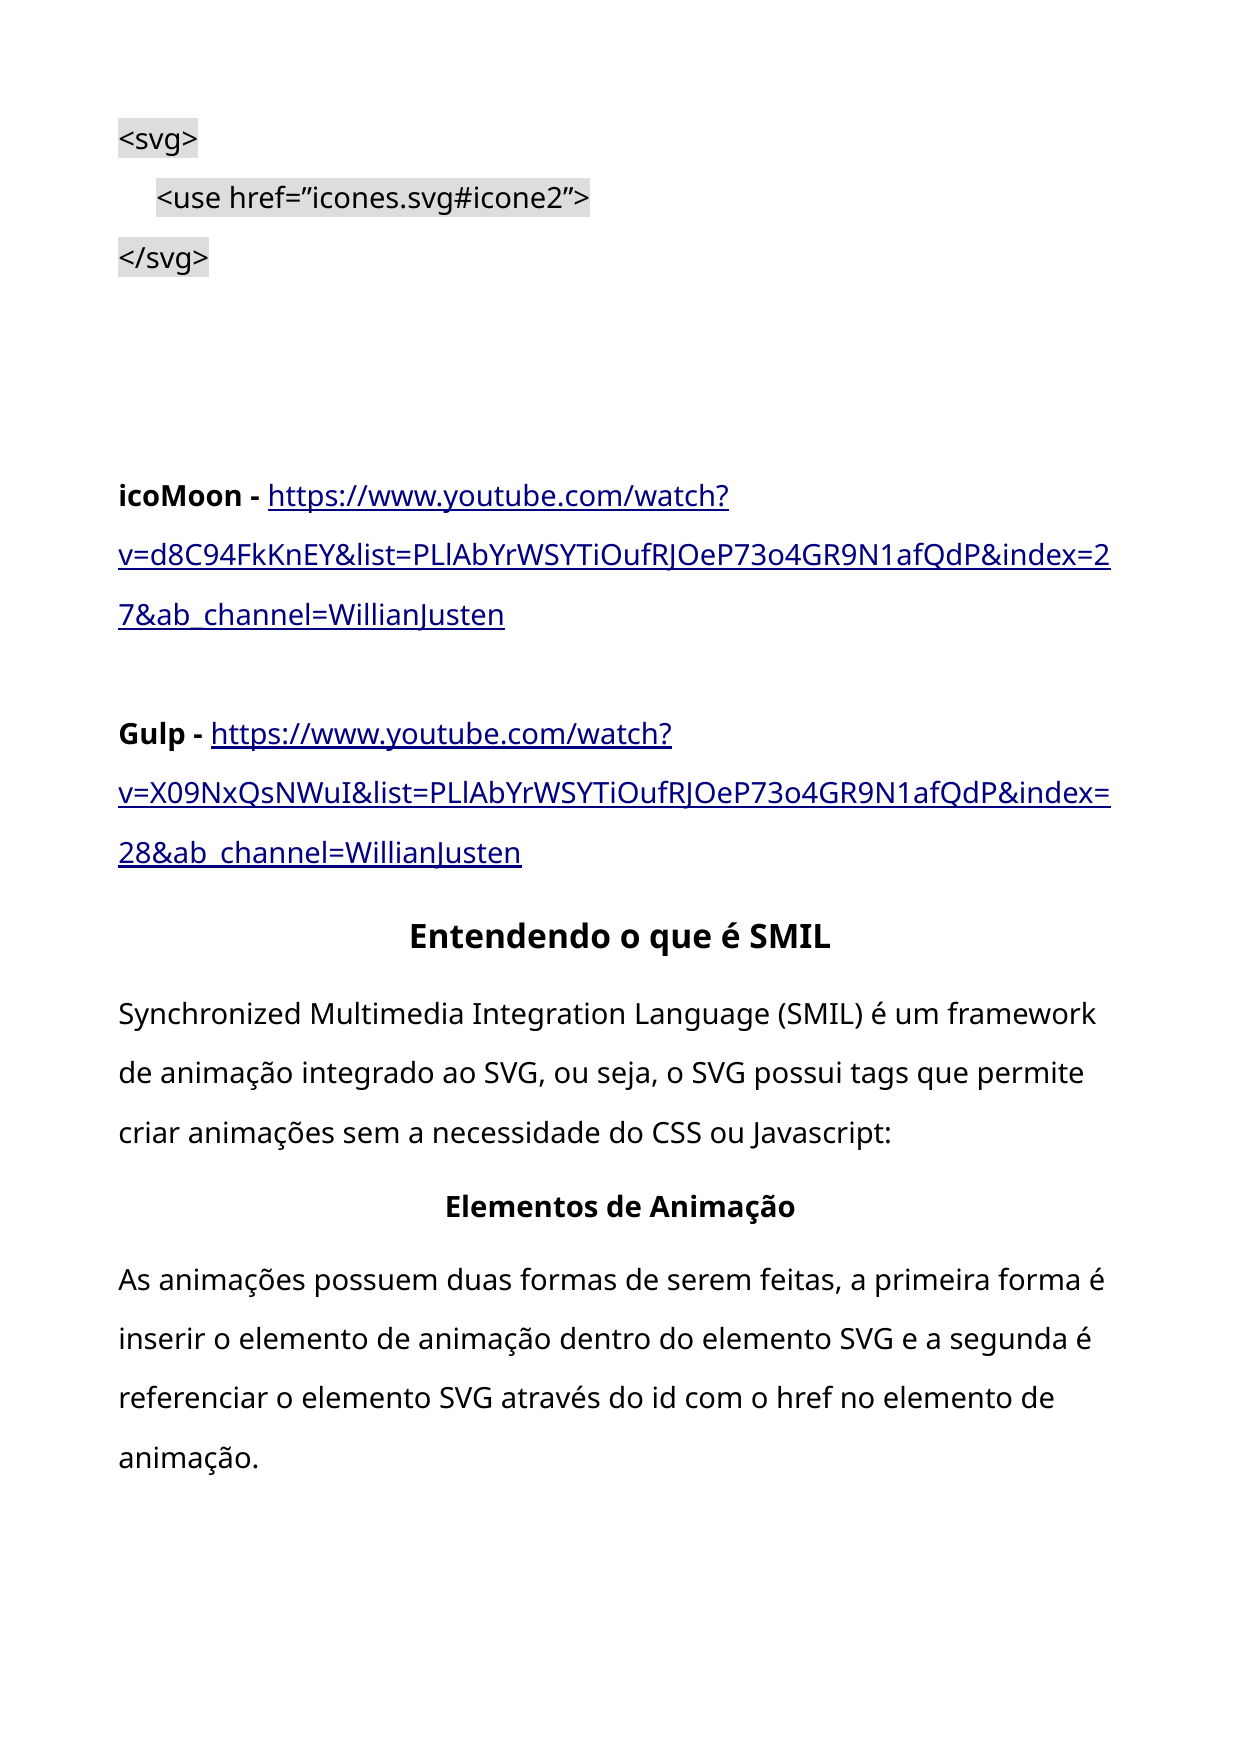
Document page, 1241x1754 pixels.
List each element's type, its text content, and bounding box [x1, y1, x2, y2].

text As animações possuem duas formas de serem feitas, a primeira forma é inserir o elemento de animação dentro do elemento SVG e a segunda é referenciar o elemento SVG através do id com o href no elemento de animação. [118, 1259, 1122, 1477]
subtitle Entendendo o que é SMIL [118, 912, 1122, 958]
text Synchronized Multimedia Integration Language (SMIL) é um framework de animação integrado ao SVG, ou seja, o SVG possui tags que permite criar animações sem a necessidade do CSS ou Javascript: [118, 993, 1122, 1152]
text <use href=”icones.svg#icone2”> [118, 178, 1122, 217]
text <svg> [118, 118, 1122, 158]
text Gulp - https://www.youtube.com/watch?v=X09NxQsNWuI&list=PLlAbYrWSYTiOufRJOeP73o4GR9N1afQdP&index=28&ab_channel=WillianJusten [118, 713, 1122, 872]
subtitle Elementos de Animação [118, 1186, 1122, 1226]
text icoMoon - https://www.youtube.com/watch?v=d8C94FkKnEY&list=PLlAbYrWSYTiOufRJOeP73o4GR9N1afQdP&index=27&ab_channel=WillianJusten [118, 475, 1122, 634]
text </svg> [118, 237, 1122, 277]
